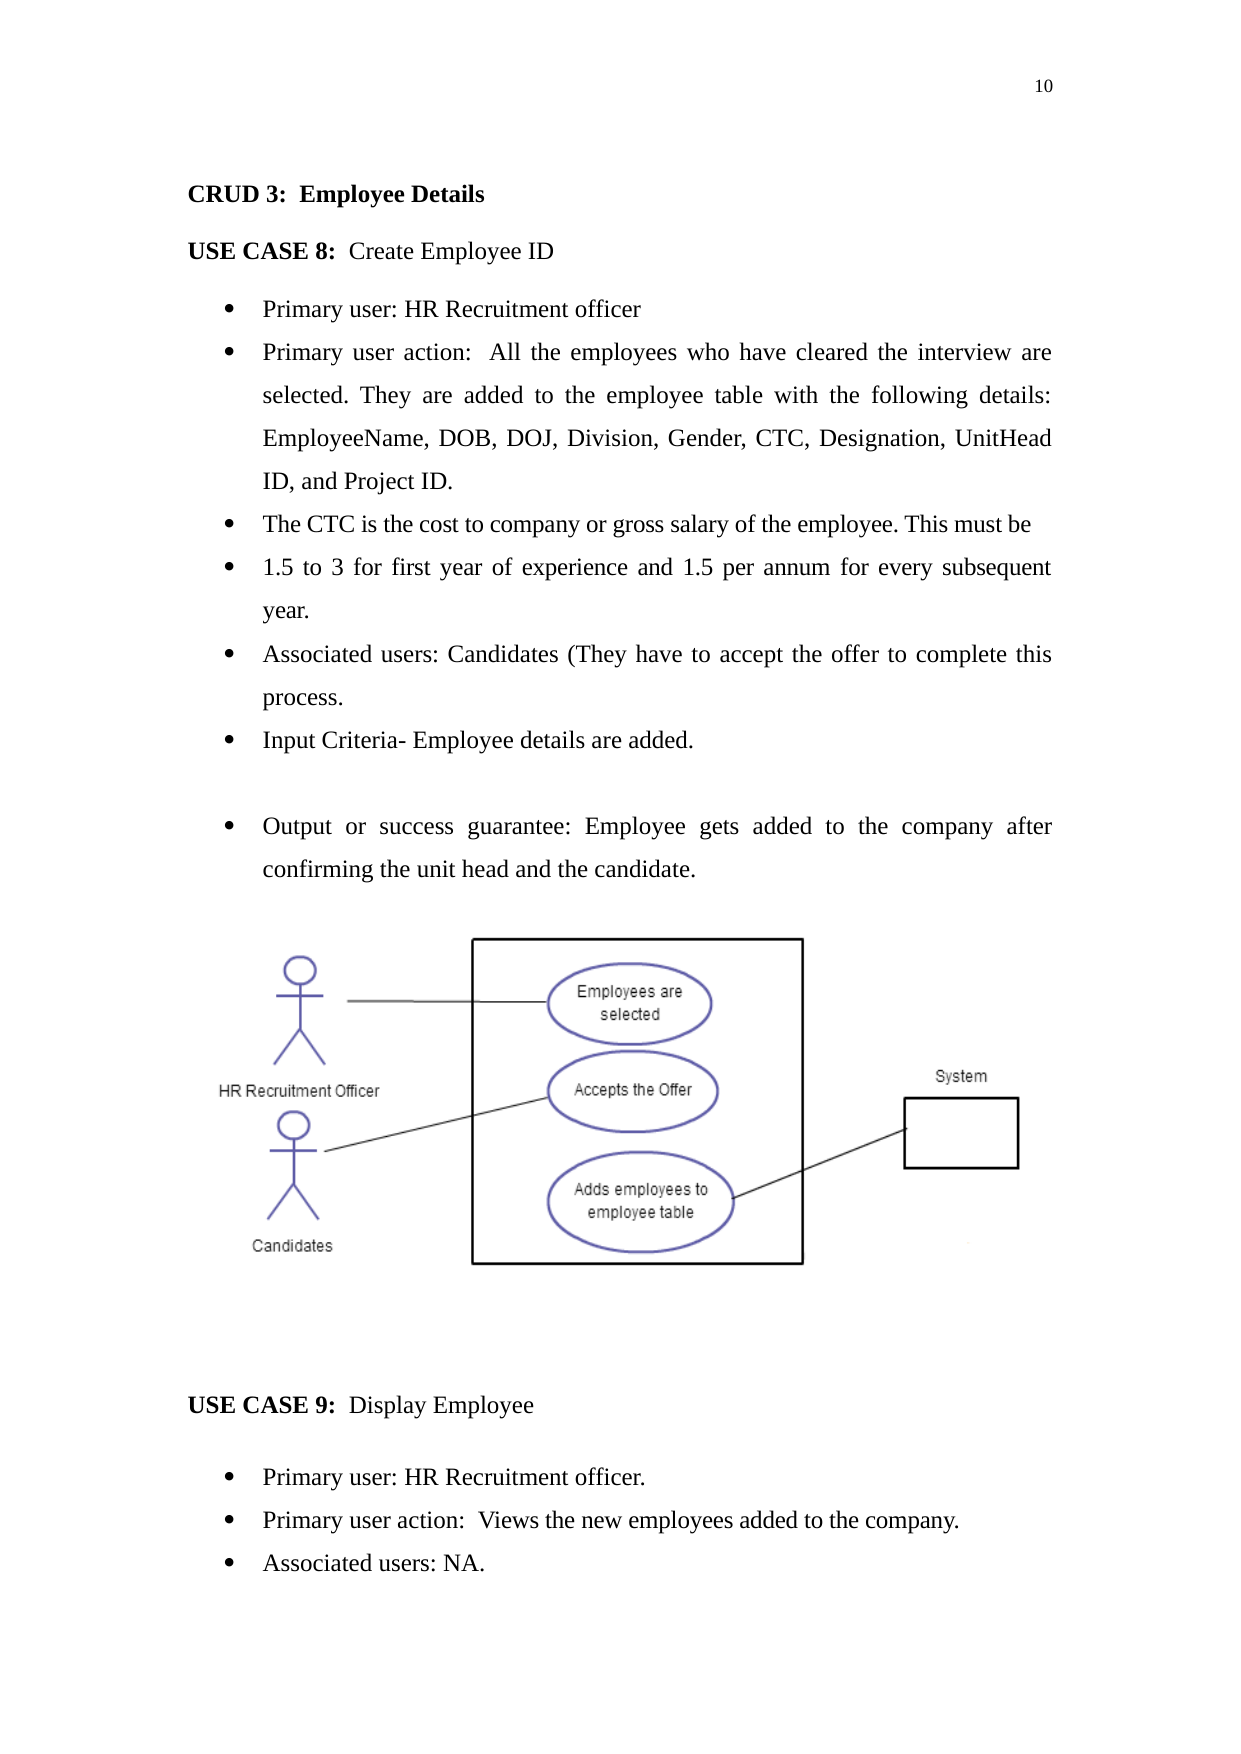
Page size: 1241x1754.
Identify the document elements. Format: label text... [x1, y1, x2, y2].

text USE CASE 9: Display Employee [187, 1390, 1053, 1419]
text USE CASE 8: Create Employee ID [187, 236, 1053, 265]
list Associated users: Candidates (They have to accept the offer to complete this process. [225, 639, 1053, 711]
list Primary user: HR Recruitment officer. [225, 1462, 1053, 1491]
list The CTC is the cost to company or gross salary of the employee. This must be [225, 509, 1053, 538]
list Associated users: NA. [225, 1548, 1053, 1577]
list Primary user action: All the employees who have cleared the interview are selected. They are added to the employee table with the following details: EmployeeName, DOB, DOJ, Division, Gender, CTC, Designation, UnitHead ID, and Project ID. [225, 337, 1053, 495]
text CRUD 3: Employee Details [187, 179, 1053, 207]
list Output or success guarantee: Employee gets added to the company after confirming the unit head and the candidate. [225, 811, 1053, 883]
list 1.5 to 3 for first year of experience and 1.5 per annum for every subsequent year. [225, 552, 1053, 624]
list Primary user: HR Recruitment officer [225, 294, 1053, 322]
list Primary user action: Views the new employees added to the company. [225, 1505, 1053, 1534]
list Input Criteria- Employee details are added. [225, 725, 1053, 754]
